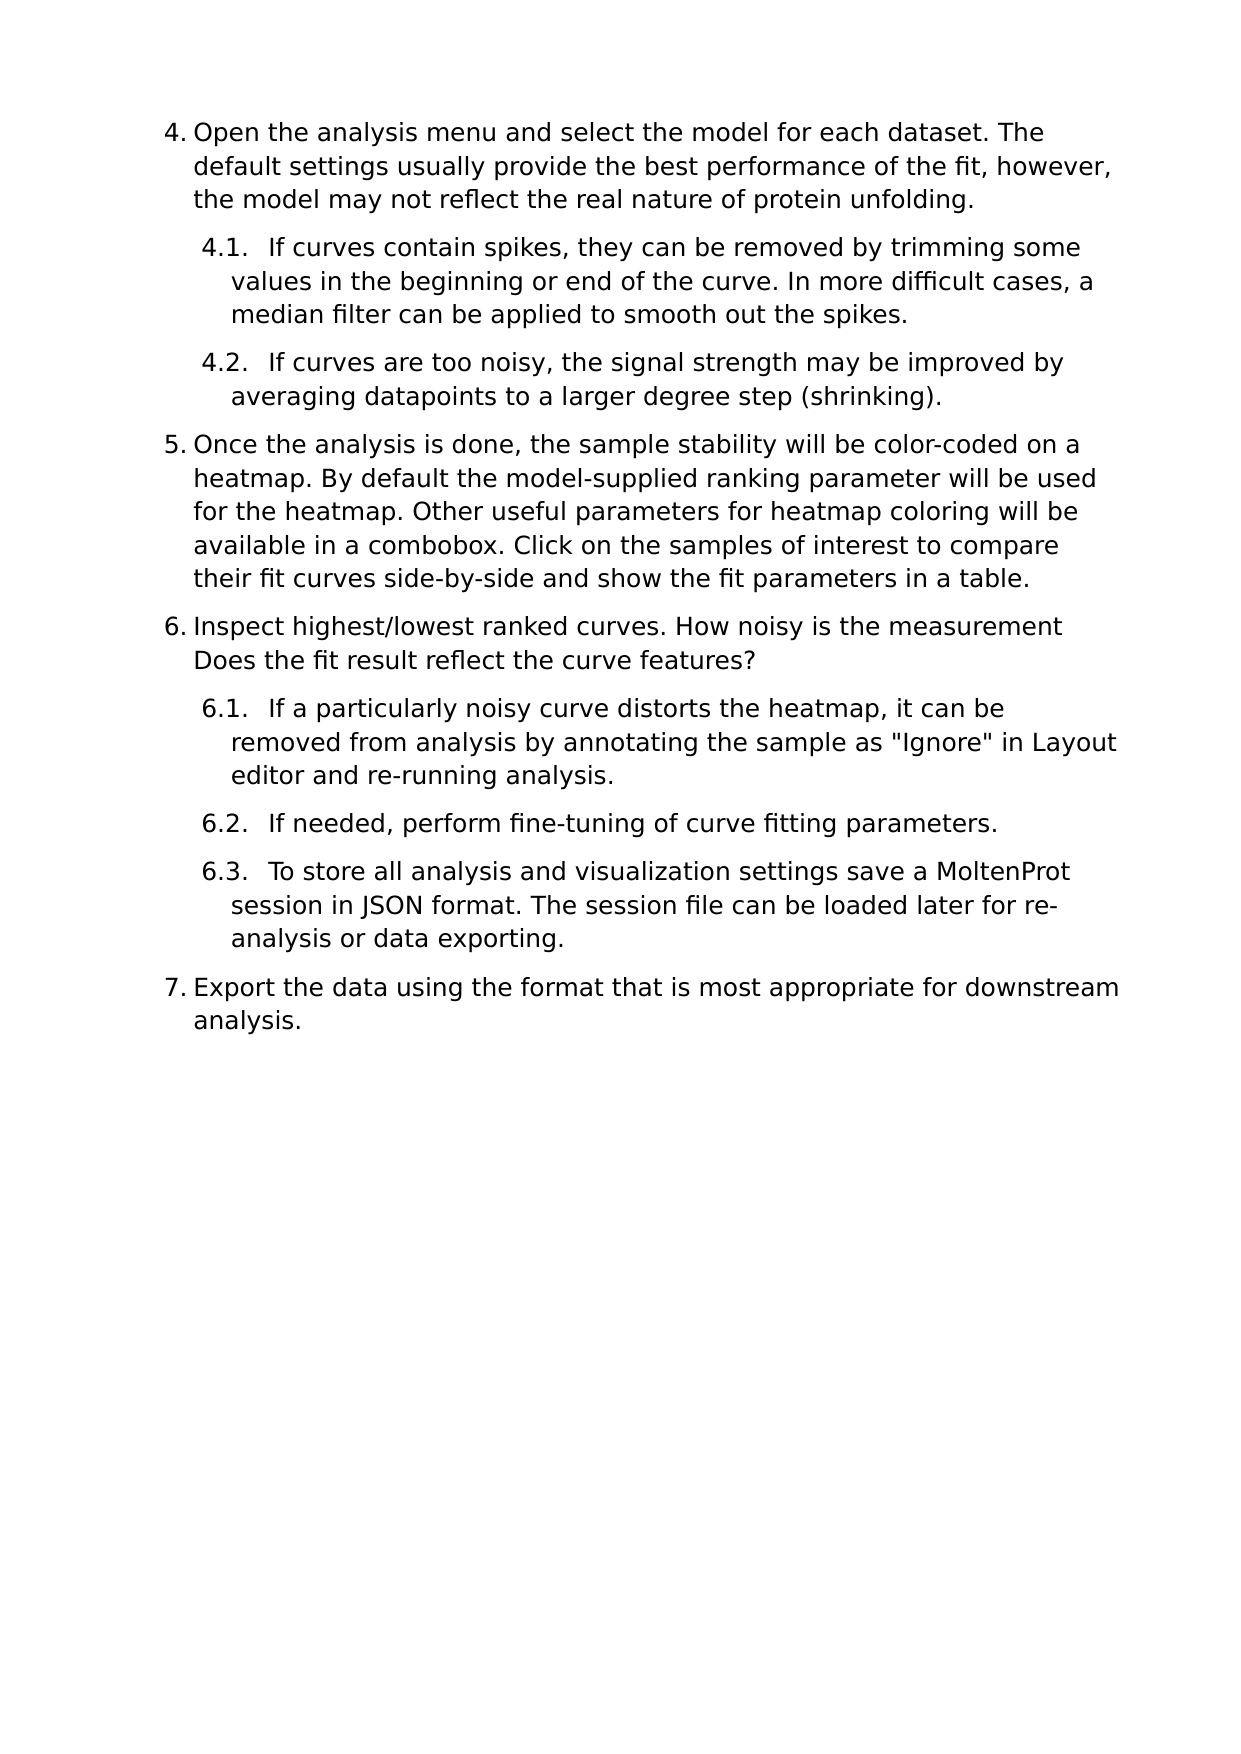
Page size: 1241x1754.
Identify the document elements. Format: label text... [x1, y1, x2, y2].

list If a particularly noisy curve distorts the heatmap, it can be removed from analysis by annotating the sample as "Ignore" in Layout editor and re-running analysis. [193, 694, 1122, 790]
list To store all analysis and visualization settings save a MoltenProt session in JSON format. The session file can be loaded later for re-analysis or data exporting. [193, 857, 1122, 954]
list If curves contain spikes, they can be removed by trimming some values in the beginning or end of the curve. In more difficult cases, a median filter can be applied to smooth out the spikes. [193, 233, 1122, 329]
list Inspect highest/lowest ranked curves. How noisy is the measurement Does the fit result reflect the curve features? [156, 612, 1122, 675]
list If curves are too noisy, the signal strength may be improved by averaging datapoints to a larger degree step (shrinking). [193, 348, 1122, 411]
list Once the analysis is done, the sample stability will be color-coded on a heatmap. By default the model-supplied ranking parameter will be used for the heatmap. Other useful parameters for heatmap coloring will be available in a combobox. Click on the samples of interest to compare their fit curves side-by-side and show the fit parameters in a table. [156, 430, 1122, 593]
list Export the data using the format that is most appropriate for downstream analysis. [156, 973, 1122, 1035]
list Open the analysis menu and select the model for each dataset. The default settings usually provide the best performance of the fit, however, the model may not reflect the real nature of protein unfolding. [156, 118, 1122, 214]
list If needed, perform fine-tuning of curve fitting parameters. [193, 809, 1122, 838]
